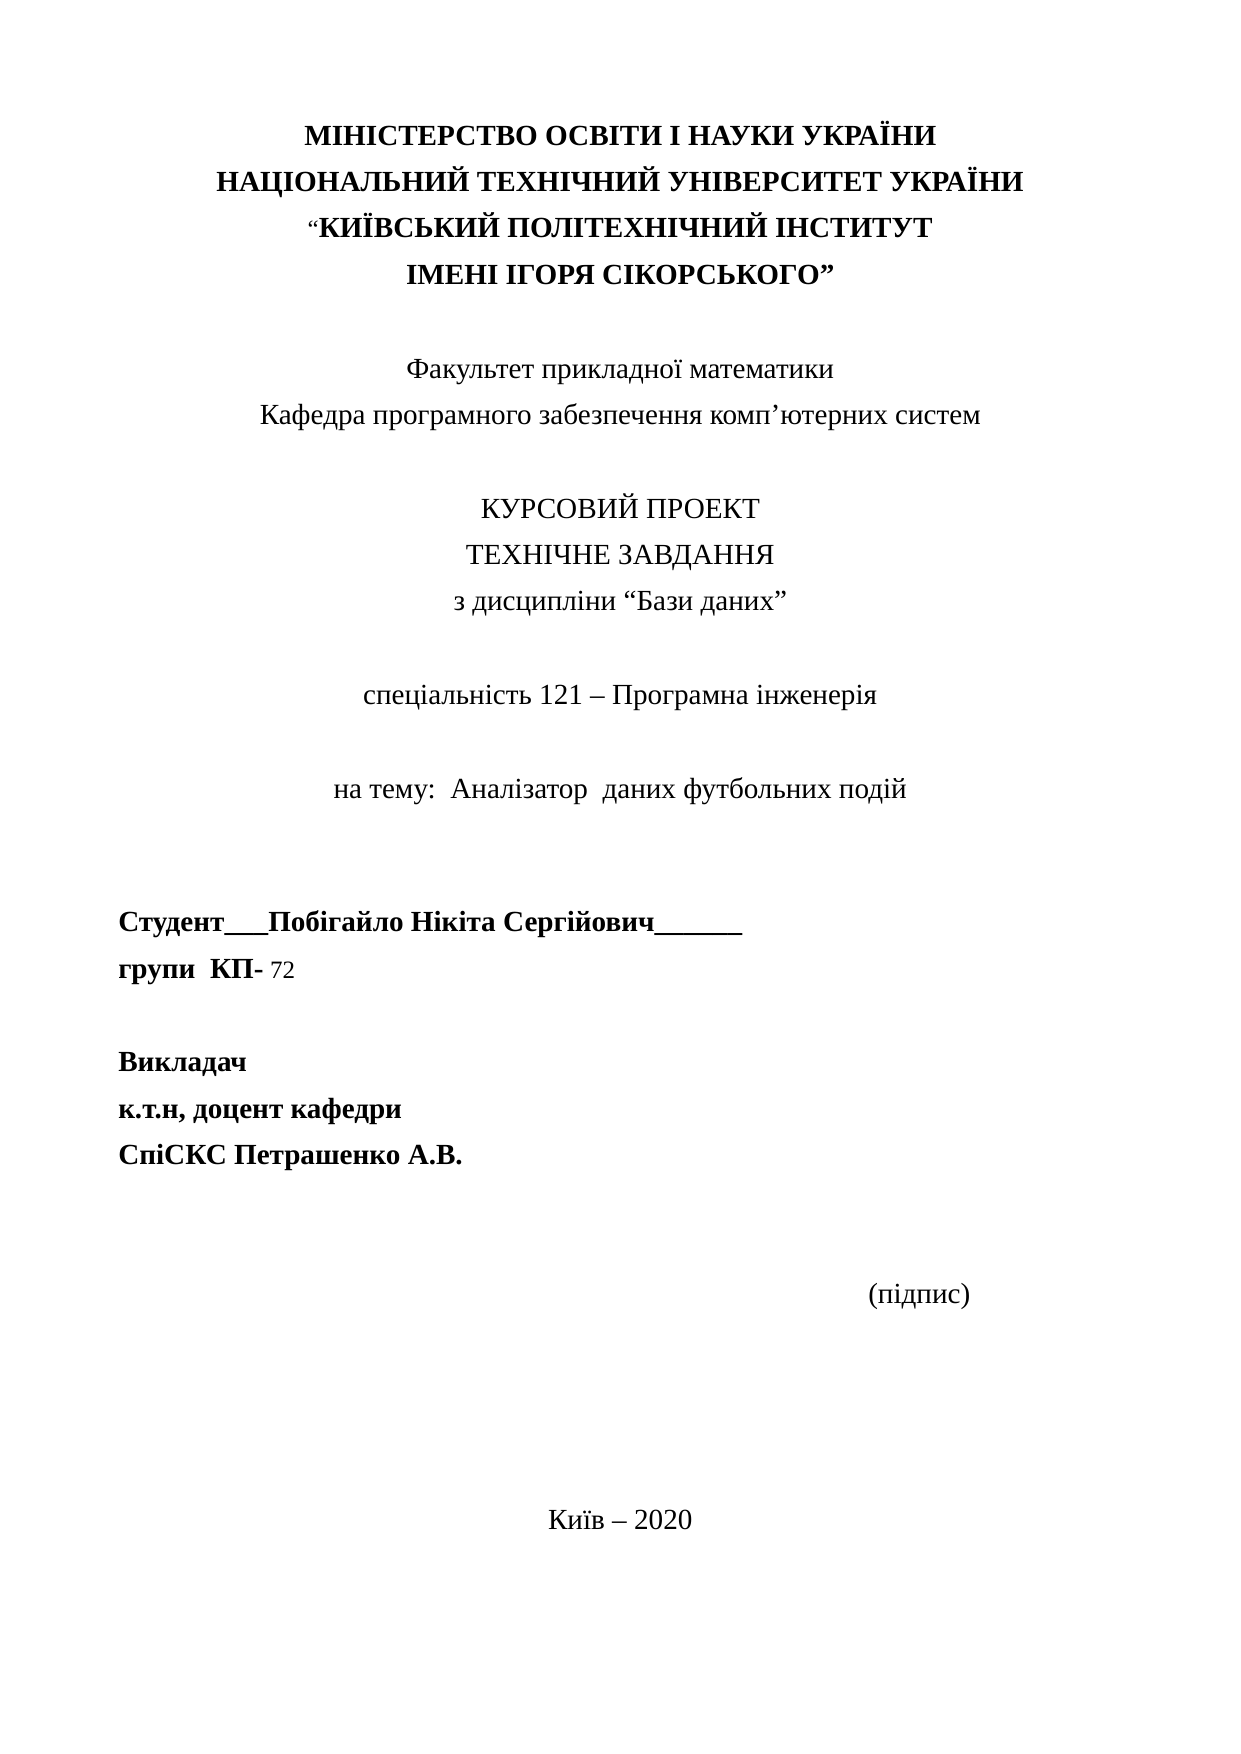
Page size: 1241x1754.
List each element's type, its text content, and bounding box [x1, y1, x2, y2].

text ІМЕНІ ІГОРЯ СІКОРСЬКОГО” [118, 257, 1122, 290]
text “КИЇВСЬКИЙ ПОЛІТЕХНІЧНИЙ ІНСТИТУТ [118, 211, 1122, 244]
text (підпис) [793, 1276, 1122, 1309]
text МІНІСТЕРСТВО ОСВІТИ І НАУКИ УКРАЇНИ [118, 118, 1122, 152]
text ТЕХНІЧНЕ ЗАВДАННЯ [118, 537, 1122, 571]
text з дисципліни “Бази даних” [118, 583, 1122, 617]
text Київ – 2020 [118, 1502, 1122, 1535]
text спеціальність 121 – Програмна інженерія [118, 677, 1122, 711]
text к.т.н, доцент кафедри [118, 1091, 1122, 1124]
text КУРСОВИЙ ПРОЕКТ [118, 491, 1122, 524]
text групи ​ КП- 72 [118, 951, 1122, 984]
text СпіСКС Петрашенко А.В. [118, 1137, 1122, 1171]
text НАЦІОНАЛЬНИЙ ТЕХНІЧНИЙ УНІВЕРСИТЕТ УКРАЇНИ [118, 164, 1122, 198]
text на тему: ​ Аналізатор даних футбольних подій [118, 771, 1122, 804]
text Студент___Побігайло Нікіта Сергійович______ [118, 904, 1122, 938]
text Кафедра програмного забезпечення комп’ютерних систем [118, 397, 1122, 431]
text Факультет прикладної математики [118, 351, 1122, 384]
text Викладач [118, 1044, 1122, 1078]
